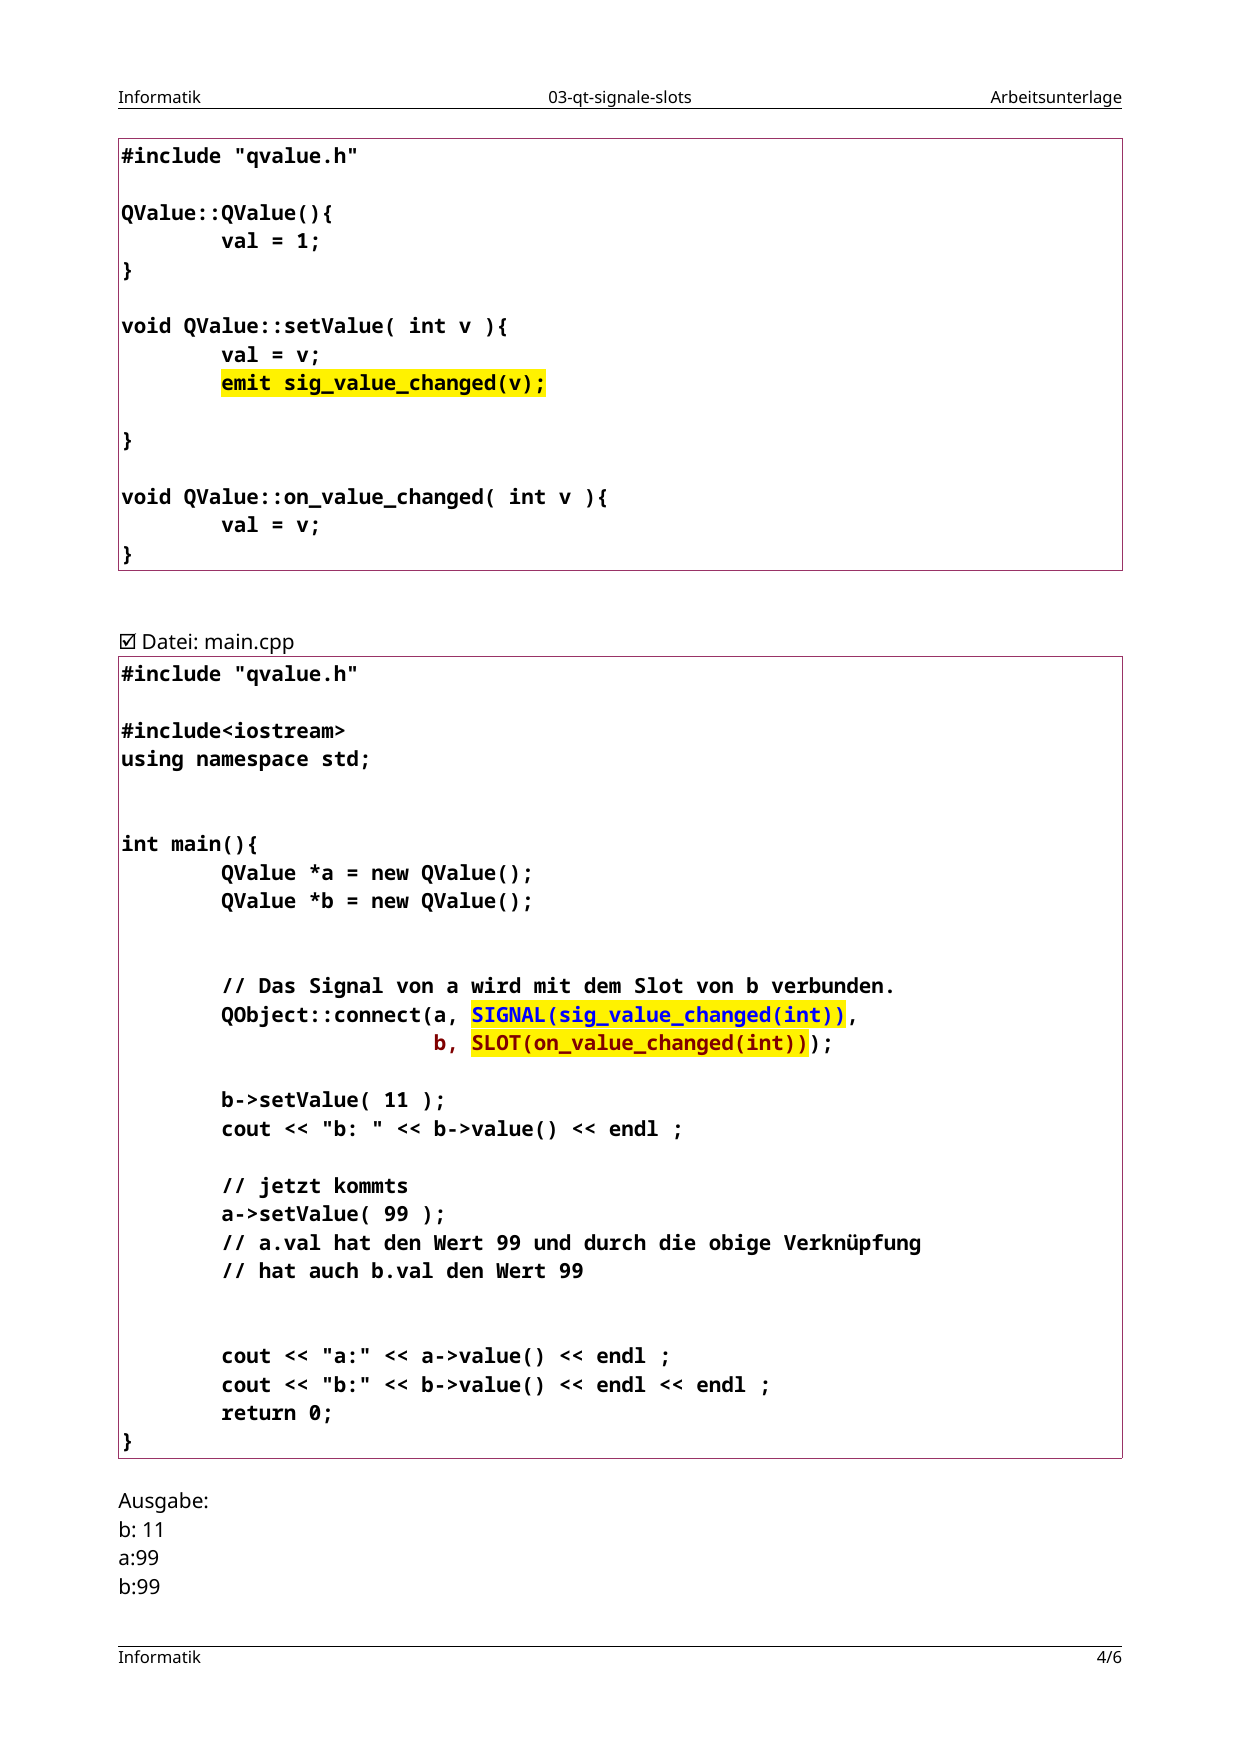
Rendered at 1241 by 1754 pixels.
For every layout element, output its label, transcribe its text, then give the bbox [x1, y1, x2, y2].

text val = v; [119, 508, 1122, 536]
text a->setValue( 99 ); [119, 1196, 1122, 1224]
text return 0; [119, 1395, 1122, 1424]
text #include<iostream> [119, 713, 1122, 741]
text QValue *b = new QValue(); [119, 883, 1122, 912]
text b->setValue( 11 ); [119, 1082, 1122, 1111]
text a:99 [118, 1543, 1122, 1572]
text } [119, 422, 1122, 451]
text int main(){ [119, 826, 1122, 855]
text } [119, 536, 1122, 570]
text b: 11 [118, 1515, 1122, 1543]
text QObject::connect(a, SIGNAL(sig_value_changed(int)), [119, 997, 1122, 1026]
text // Das Signal von a wird mit dem Slot von b verbunden. [119, 969, 1122, 997]
text void QValue::setValue( int v ){ [119, 308, 1122, 337]
text emit sig_value_changed(v); [119, 365, 1122, 394]
text val = v; [119, 337, 1122, 365]
text } [119, 252, 1122, 280]
text b:99 [118, 1572, 1122, 1600]
list Datei: main.cpp [118, 627, 1122, 656]
text cout << "b:" << b->value() << endl << endl ; [119, 1367, 1122, 1395]
text QValue::QValue(){ [119, 195, 1122, 223]
text cout << "b: " << b->value() << endl ; [119, 1111, 1122, 1139]
text Ausgabe: [118, 1487, 1122, 1515]
text #include "qvalue.h" [119, 139, 1122, 166]
text cout << "a:" << a->value() << endl ; [119, 1338, 1122, 1367]
text // hat auch b.val den Wert 99 [119, 1253, 1122, 1281]
text void QValue::on_value_changed( int v ){ [119, 479, 1122, 508]
text #include "qvalue.h" [119, 657, 1122, 684]
text } [119, 1424, 1122, 1458]
text QValue *a = new QValue(); [119, 855, 1122, 883]
text using namespace std; [119, 741, 1122, 769]
text val = 1; [119, 223, 1122, 252]
text // jetzt kommts [119, 1168, 1122, 1196]
text b, SLOT(on_value_changed(int))); [119, 1026, 1122, 1054]
text // a.val hat den Wert 99 und durch die obige Verknüpfung [119, 1224, 1122, 1253]
